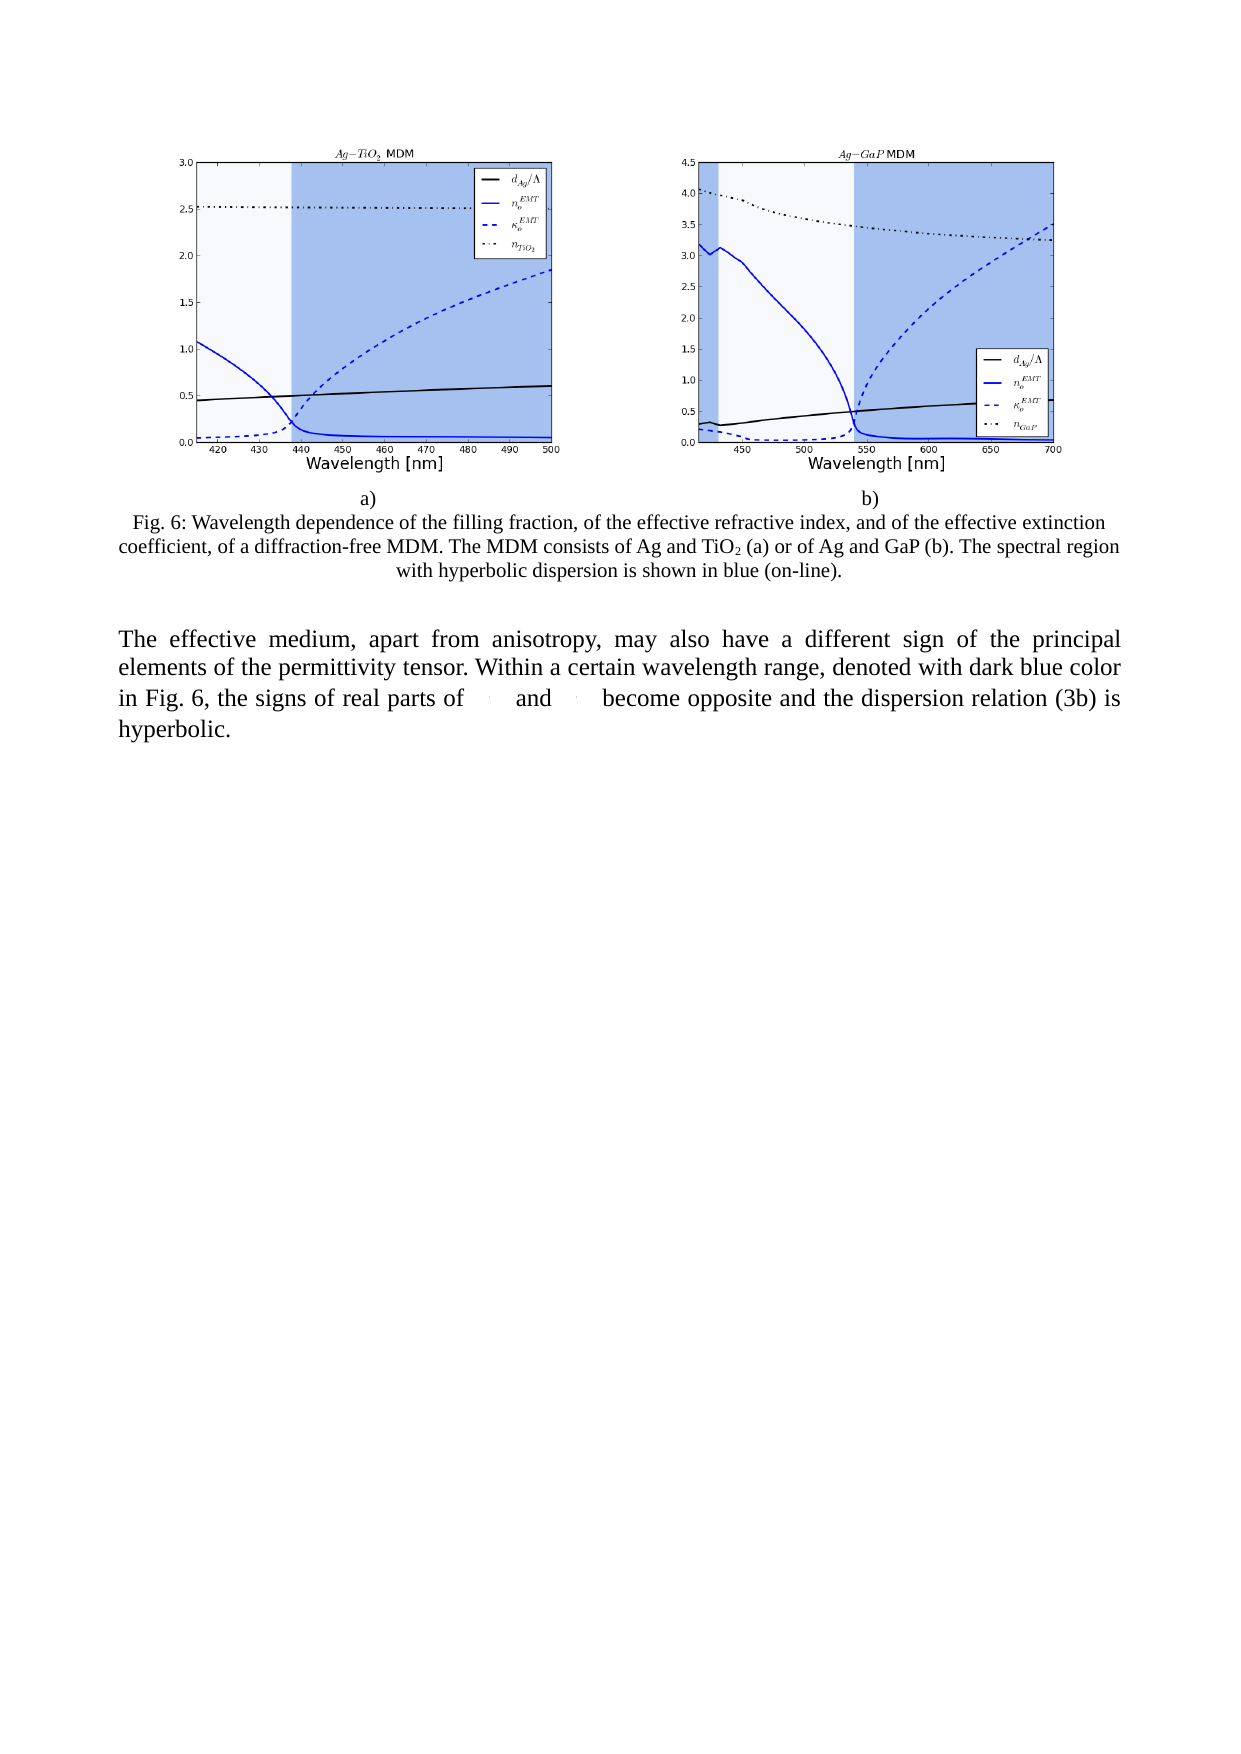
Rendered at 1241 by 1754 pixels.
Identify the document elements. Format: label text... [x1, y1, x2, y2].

picture [641, 127, 1099, 477]
table_header b) [619, 118, 1121, 510]
table_header a) [117, 118, 619, 510]
text The effective medium, apart from anisotropy, may also have a different sign of the principal elements of the permittivity tensor. Within a certain wavelength range, denoted with dark blue color in Fig. 6, the signs of real parts of and become opposite and the dispersion relation (3b) is hyperbolic. [118, 624, 1122, 743]
picture [139, 127, 597, 477]
table_cell Fig. 6: Wavelength dependence of the filling fraction, of the effective refractive index, and of the effective extinction coefficient, of a diffraction-free MDM. The MDM consists of Ag and TiO2 (a) or of Ag and GaP (b). The spectral region with hyperbolic dispersion is shown in blue (on-line). [117, 510, 1121, 582]
